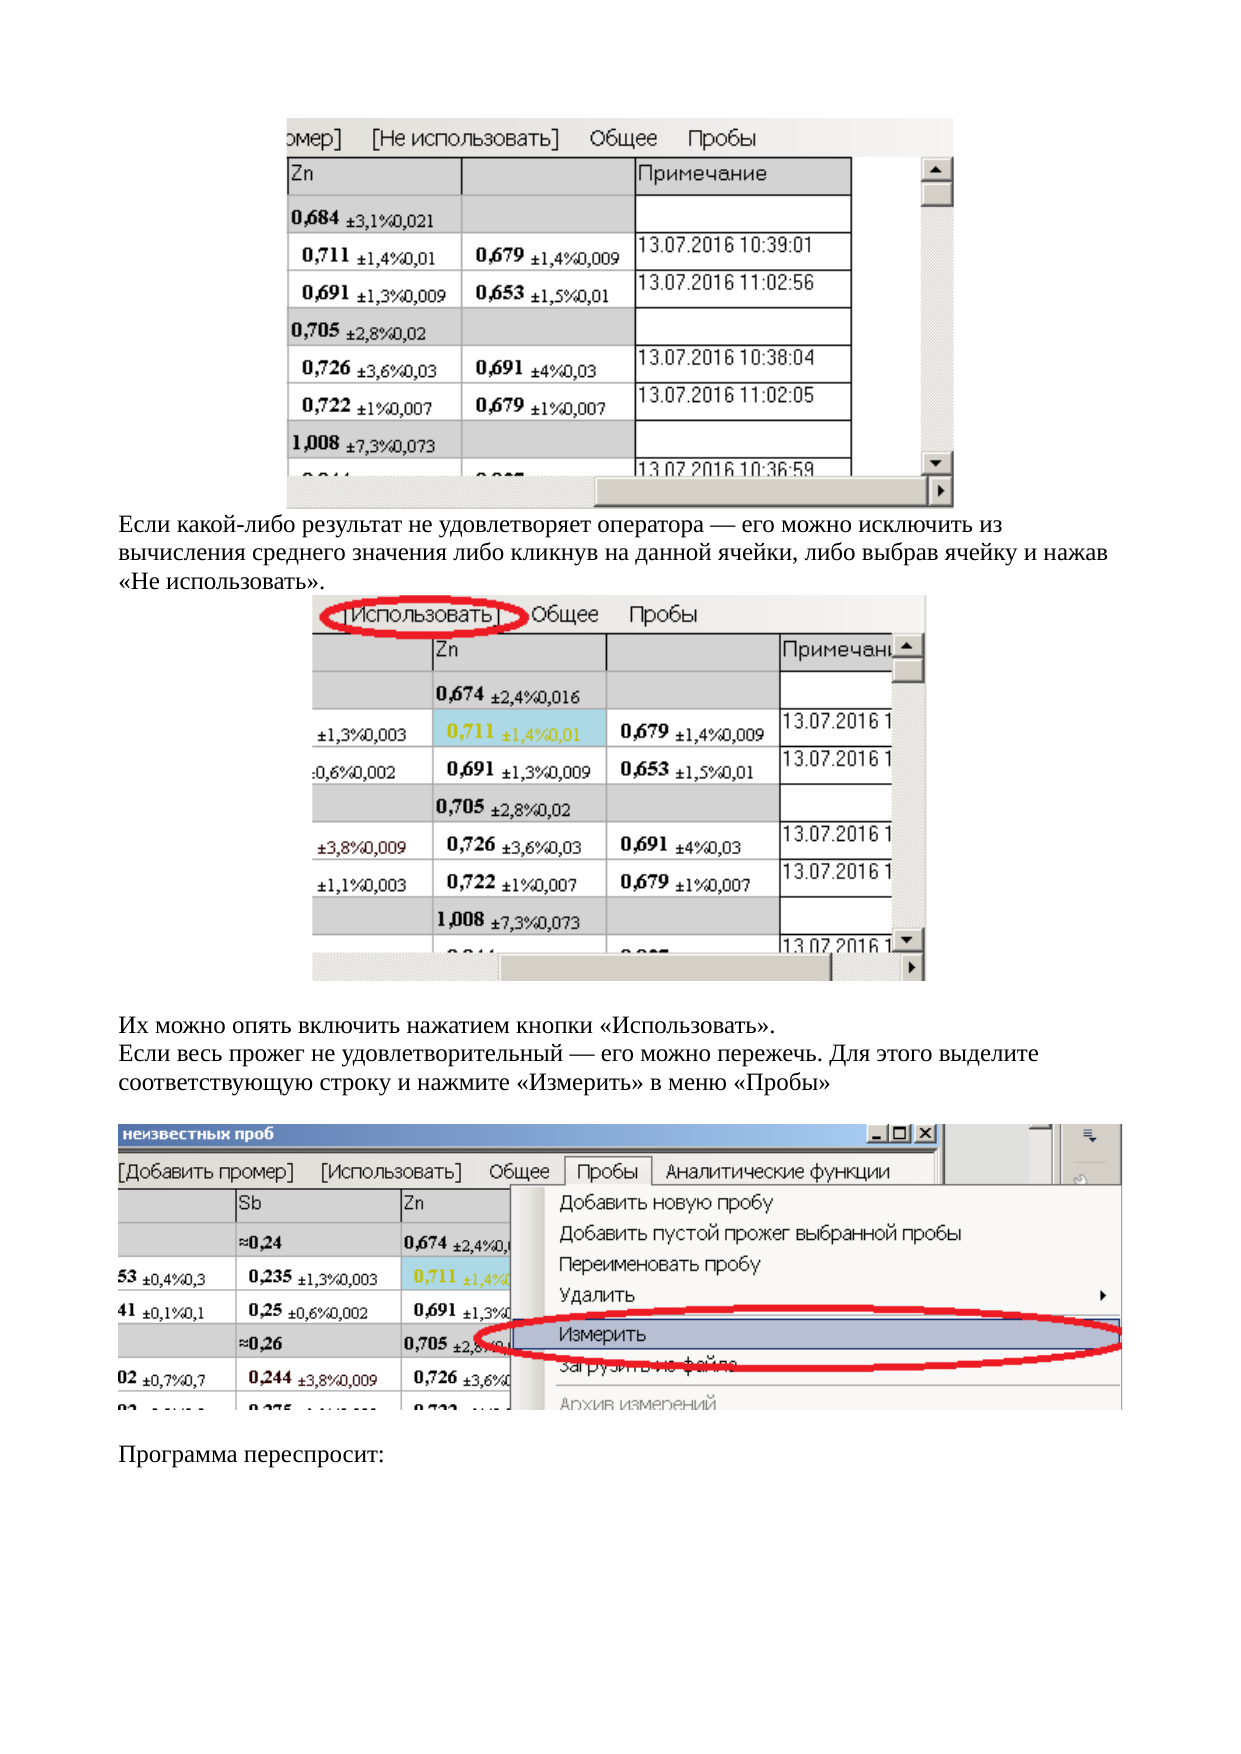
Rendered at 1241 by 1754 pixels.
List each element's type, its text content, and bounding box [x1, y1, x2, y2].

picture [286, 118, 954, 509]
picture [312, 595, 928, 981]
text Программа переспросит: [118, 1439, 1122, 1467]
picture [118, 1124, 1123, 1410]
text Их можно опять включить нажатием кнопки «Использовать». [118, 1010, 1122, 1038]
text Если весь прожег не удовлетворительный — его можно пережечь. Для этого выделите соответствующую строку и нажмите «Измерить» в меню «Пробы» [118, 1038, 1122, 1096]
text Если какой-либо результат не удовлетворяет оператора — его можно исключить из вычисления среднего значения либо кликнув на данной ячейки, либо выбрав ячейку и нажав «Не использовать». [118, 118, 1122, 595]
